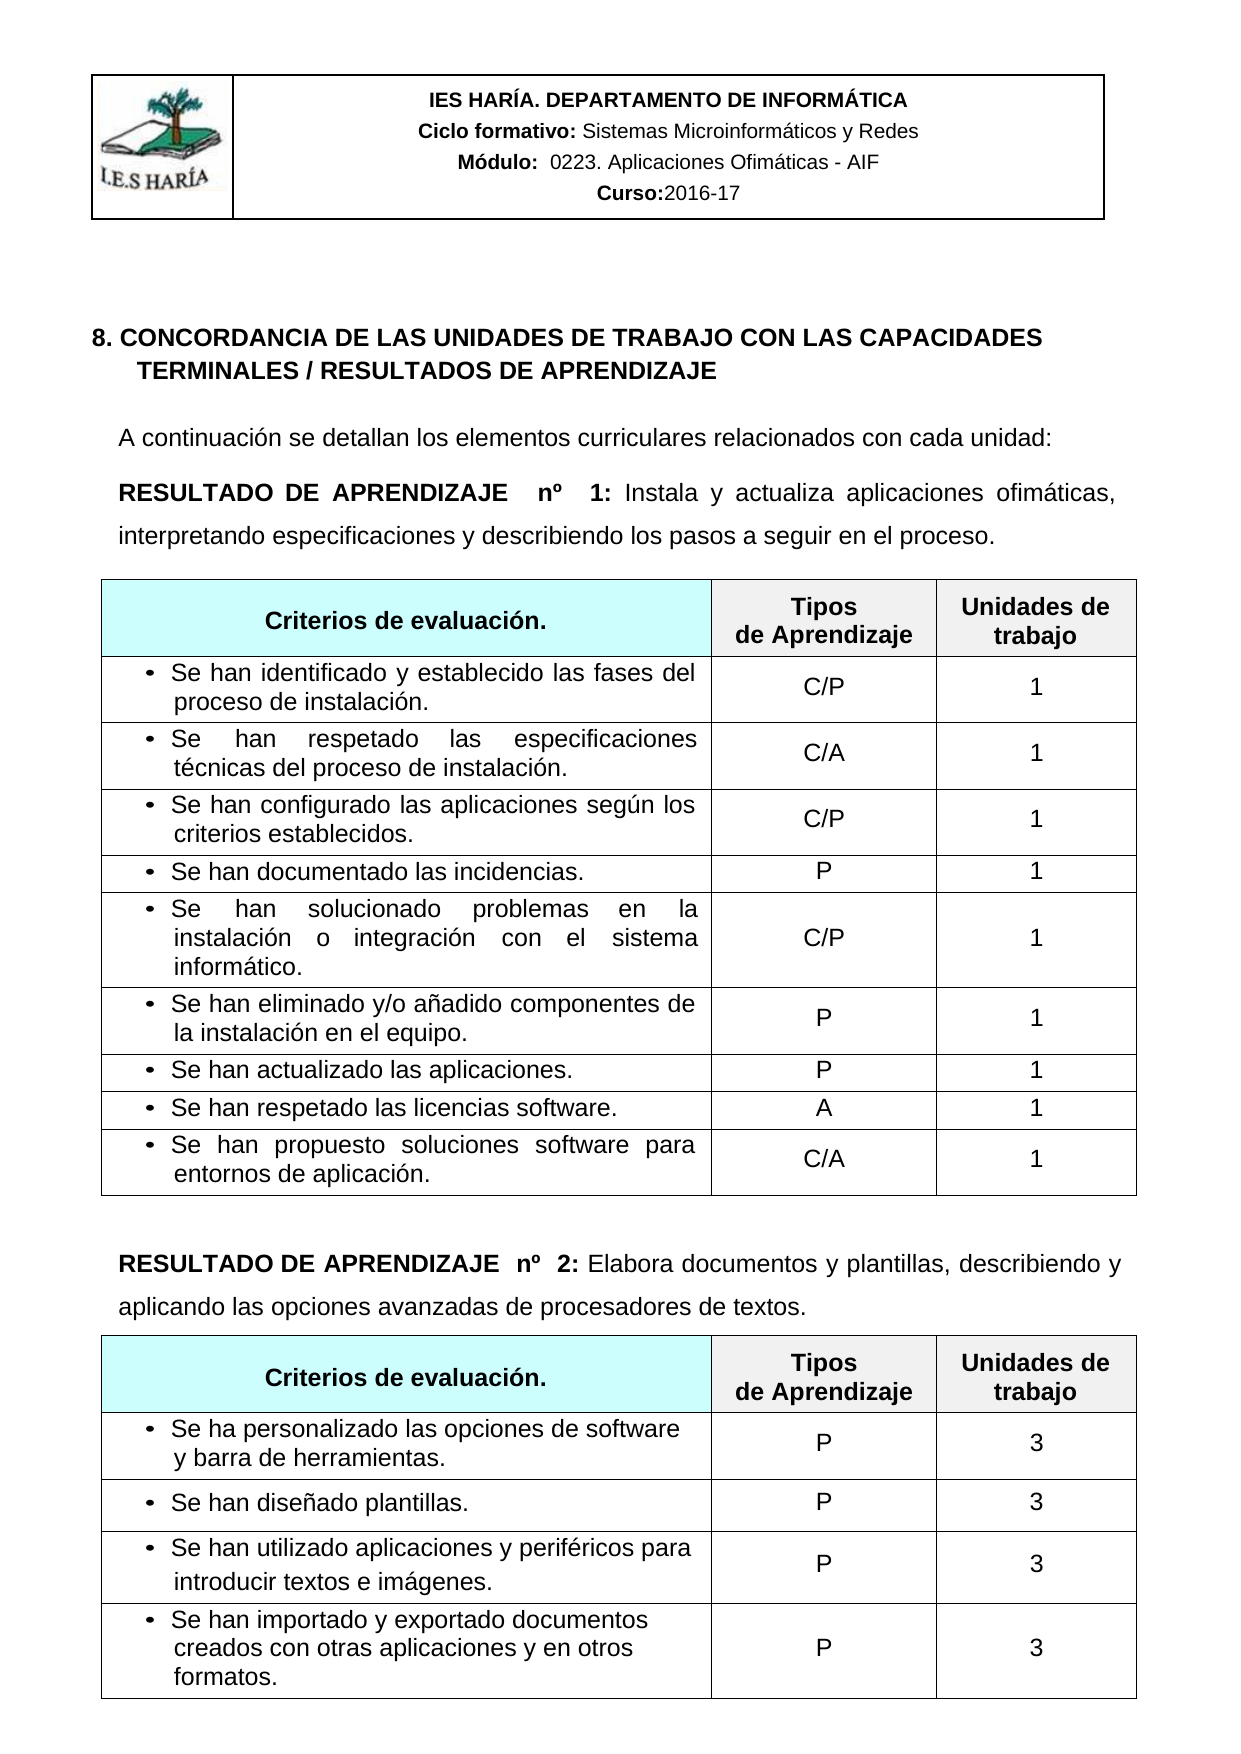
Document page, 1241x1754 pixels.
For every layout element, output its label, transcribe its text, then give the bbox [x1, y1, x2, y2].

table_cell A [712, 1092, 936, 1128]
table_cell 3 [937, 1413, 1136, 1479]
table_cell P [712, 1604, 936, 1698]
table_cell • Se han actualizado las aplicaciones. [102, 1055, 711, 1091]
table_cell P [712, 988, 936, 1053]
table_cell • Se han configurado las aplicaciones según los criterios establecidos. [102, 790, 711, 854]
table_cell 1 [937, 790, 1136, 854]
table_header Tipos de Aprendizaje [712, 580, 936, 656]
table_cell • Se han eliminado y/o añadido componentes de la instalación en el equipo. [102, 988, 711, 1053]
table_cell C/P [712, 893, 936, 987]
table_cell • Se han identificado y establecido las fases del proceso de instalación. [102, 657, 711, 722]
picture [97, 81, 228, 191]
table_cell • Se han documentado las incidencias. [102, 856, 711, 892]
table_cell C/P [712, 657, 936, 722]
table_cell 1 [937, 1055, 1136, 1091]
text RESULTADO DE APRENDIZAJE nº 1: Instala y actualiza aplicaciones ofimáticas, interpretando especificaciones y describiendo los pasos a seguir en el proceso. [118, 478, 1127, 550]
table_cell 1 [937, 1130, 1136, 1195]
table_cell P [712, 1532, 936, 1603]
table_cell P [712, 1480, 936, 1531]
table_cell C/P [712, 790, 936, 854]
text A continuación se detallan los elementos curriculares relacionados con cada unidad: [118, 423, 1148, 452]
table_header Tipos de Aprendizaje [712, 1336, 936, 1412]
table_cell C/A [712, 723, 936, 788]
table_cell • Se han diseñado plantillas. [102, 1480, 711, 1531]
table_cell • Se ha personalizado las opciones de software y barra de herramientas. [102, 1413, 711, 1479]
table_cell • Se han importado y exportado documentos creados con otras aplicaciones y en otros formatos. [102, 1604, 711, 1698]
table_cell 1 [937, 988, 1136, 1053]
subtitle 8. CONCORDANCIA DE LAS UNIDADES DE TRABAJO CON LAS CAPACIDADES TERMINALES / RESULTADOS DE APRENDIZAJE [92, 323, 1148, 385]
table_cell • Se han propuesto soluciones software para entornos de aplicación. [102, 1130, 711, 1195]
table_cell P [712, 1055, 936, 1091]
table_header Criterios de evaluación. [102, 580, 711, 656]
table_cell P [712, 856, 936, 892]
table_cell • Se han respetado las licencias software. [102, 1092, 711, 1128]
table_cell C/A [712, 1130, 936, 1195]
table_cell 1 [937, 893, 1136, 987]
text RESULTADO DE APRENDIZAJE nº 2: Elabora documentos y plantillas, describiendo y aplicando las opciones avanzadas de procesadores de textos. [118, 1249, 1127, 1321]
table_cell 3 [937, 1480, 1136, 1531]
table_cell 1 [937, 856, 1136, 892]
table_cell 1 [937, 1092, 1136, 1128]
table_cell • Se han utilizado aplicaciones y periféricos para introducir textos e imágenes. [102, 1532, 711, 1603]
table_cell 3 [937, 1604, 1136, 1698]
table_cell • Se han respetado las especificaciones técnicas del proceso de instalación. [102, 723, 711, 788]
table_header Unidades de trabajo [937, 580, 1136, 656]
table_cell • Se han solucionado problemas en la instalación o integración con el sistema informático. [102, 893, 711, 987]
table_header Unidades de trabajo [937, 1336, 1136, 1412]
table_header Criterios de evaluación. [102, 1336, 711, 1412]
table_cell 1 [937, 723, 1136, 788]
table_cell 3 [937, 1532, 1136, 1603]
table_cell P [712, 1413, 936, 1479]
table_cell 1 [937, 657, 1136, 722]
